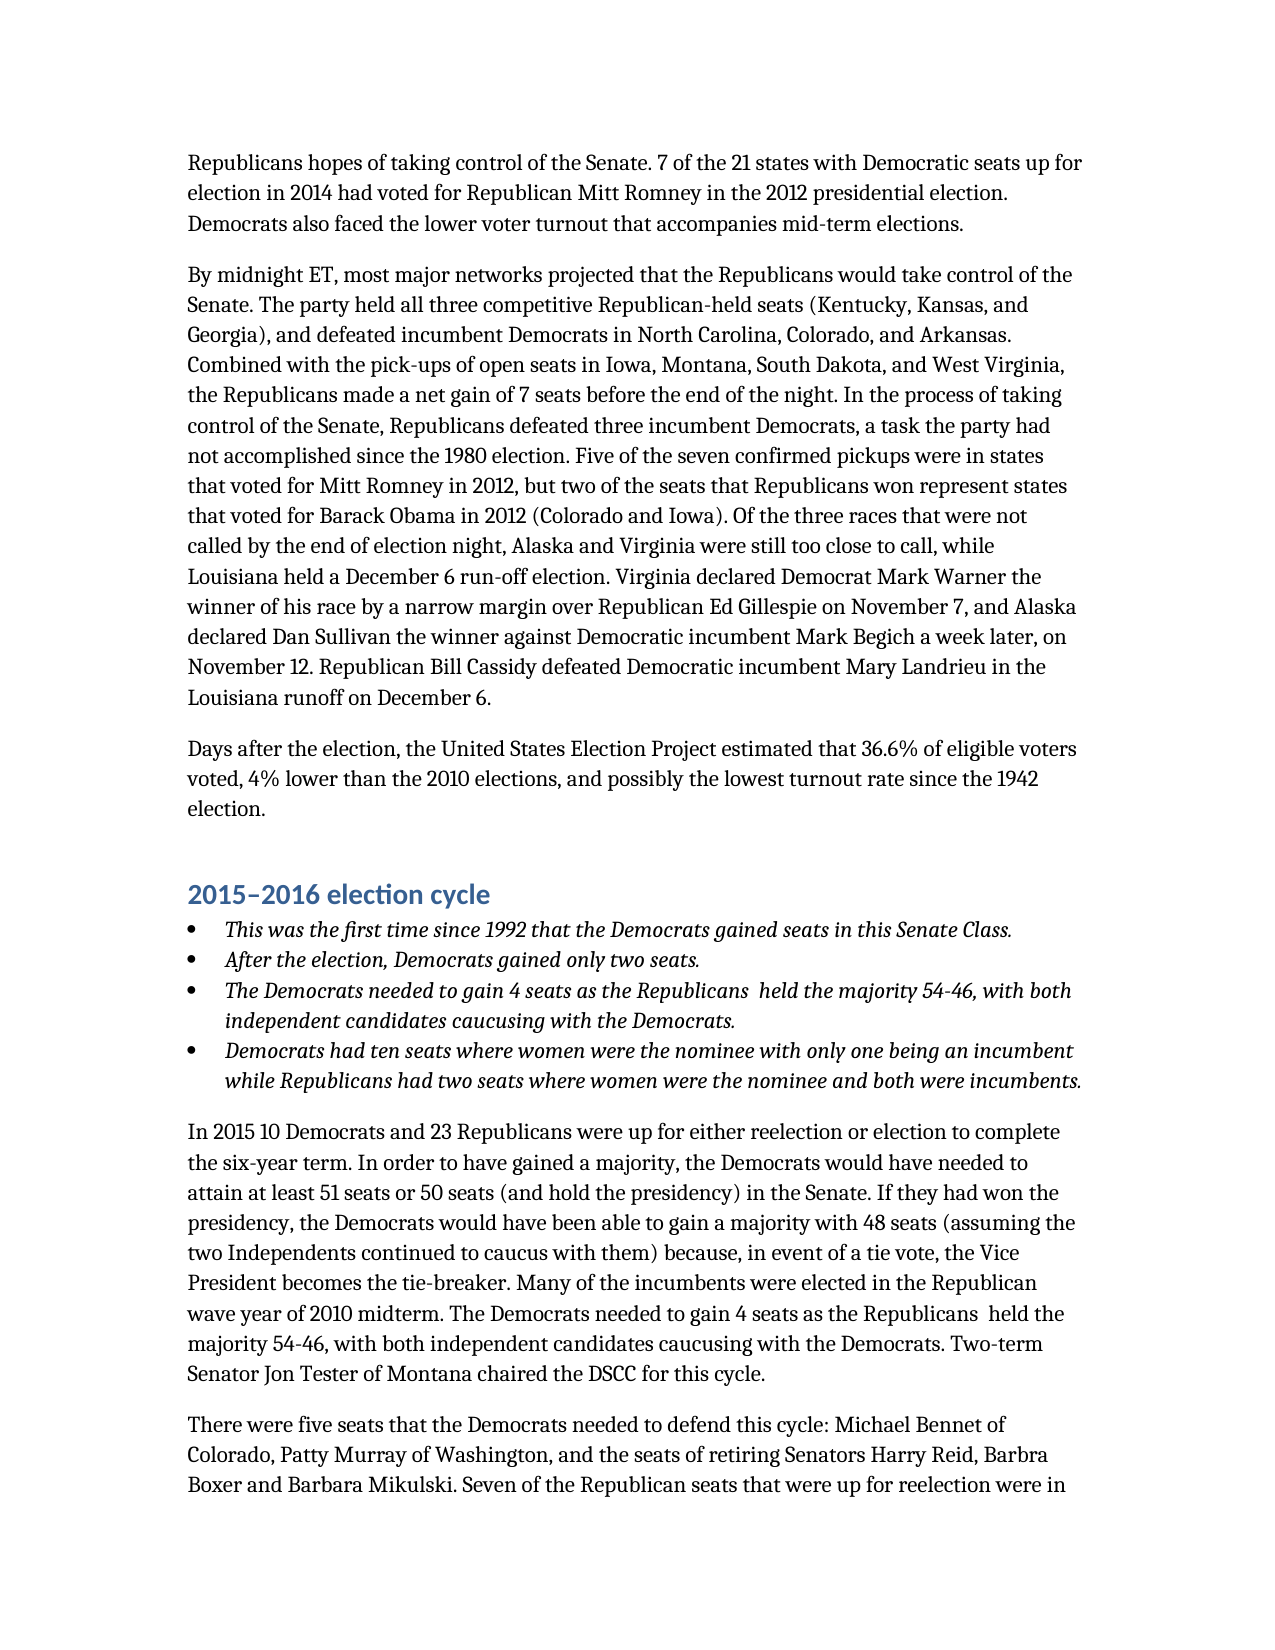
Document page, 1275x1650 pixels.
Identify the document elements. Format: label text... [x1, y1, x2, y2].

text In 2015 10 Democrats and 23 Republicans were up for either reelection or election to complete the six-year term. In order to have gained a majority, the Democrats would have needed to attain at least 51 seats or 50 seats (and hold the presidency) in the Senate. If they had won the presidency, the Democrats would have been able to gain a majority with 48 seats (assuming the two Independents continued to caucus with them) because, in event of a tie vote, the Vice President becomes the tie-breaker. Many of the incumbents were elected in the Republican wave year of 2010 midterm. The Democrats needed to gain 4 seats as the Republicans held the majority 54-46, with both independent candidates caucusing with the Democrats. Two-term Senator Jon Tester of Montana chaired the DSCC for this cycle. [187, 1119, 1087, 1387]
subtitle 2015–2016 election cycle [187, 876, 1087, 912]
list After the election, Democrats gained only two seats. [187, 947, 1087, 973]
text There were five seats that the Democrats needed to defend this cycle: Michael Bennet of Colorado, Patty Murray of Washington, and the seats of retiring Senators Harry Reid, Barbra Boxer and Barbara Mikulski. Seven of the Republican seats that were up for reelection were in [187, 1412, 1087, 1498]
text Days after the election, the United States Election Project estimated that 36.6% of eligible voters voted, 4% lower than the 2010 elections, and possibly the lowest turnout rate since the 1942 election. [187, 735, 1087, 822]
list The Democrats needed to gain 4 seats as the Republicans held the majority 54-46, with both independent candidates caucusing with the Democrats. [187, 977, 1087, 1034]
list This was the first time since 1992 that the Democrats gained seats in this Senate Class. [187, 917, 1087, 943]
text Republicans hopes of taking control of the Senate. 7 of the 21 states with Democratic seats up for election in 2014 had voted for Republican Mitt Romney in the 2012 presidential election. Democrats also faced the lower voter turnout that accompanies mid-term elections. [187, 150, 1087, 237]
text By midnight ET, most major networks projected that the Republicans would take control of the Senate. The party held all three competitive Republican-held seats (Kentucky, Kansas, and Georgia), and defeated incumbent Democrats in North Carolina, Colorado, and Arkansas. Combined with the pick-ups of open seats in Iowa, Montana, South Dakota, and West Virginia, the Republicans made a net gain of 7 seats before the end of the night. In the process of taking control of the Senate, Republicans defeated three incumbent Democrats, a task the party had not accomplished since the 1980 election. Five of the seven confirmed pickups were in states that voted for Mitt Romney in 2012, but two of the seats that Republicans won represent states that voted for Barack Obama in 2012 (Colorado and Iowa). Of the three races that were not called by the end of election night, Alaska and Virginia were still too close to call, while Louisiana held a December 6 run-off election. Virginia declared Democrat Mark Warner the winner of his race by a narrow margin over Republican Ed Gillespie on November 7, and Alaska declared Dan Sullivan the winner against Democratic incumbent Mark Begich a week later, on November 12. Republican Bill Cassidy defeated Democratic incumbent Mary Landrieu in the Louisiana runoff on December 6. [187, 261, 1087, 711]
list Democrats had ten seats where women were the nominee with only one being an incumbent while Republicans had two seats where women were the nominee and both were incumbents. [187, 1038, 1087, 1094]
